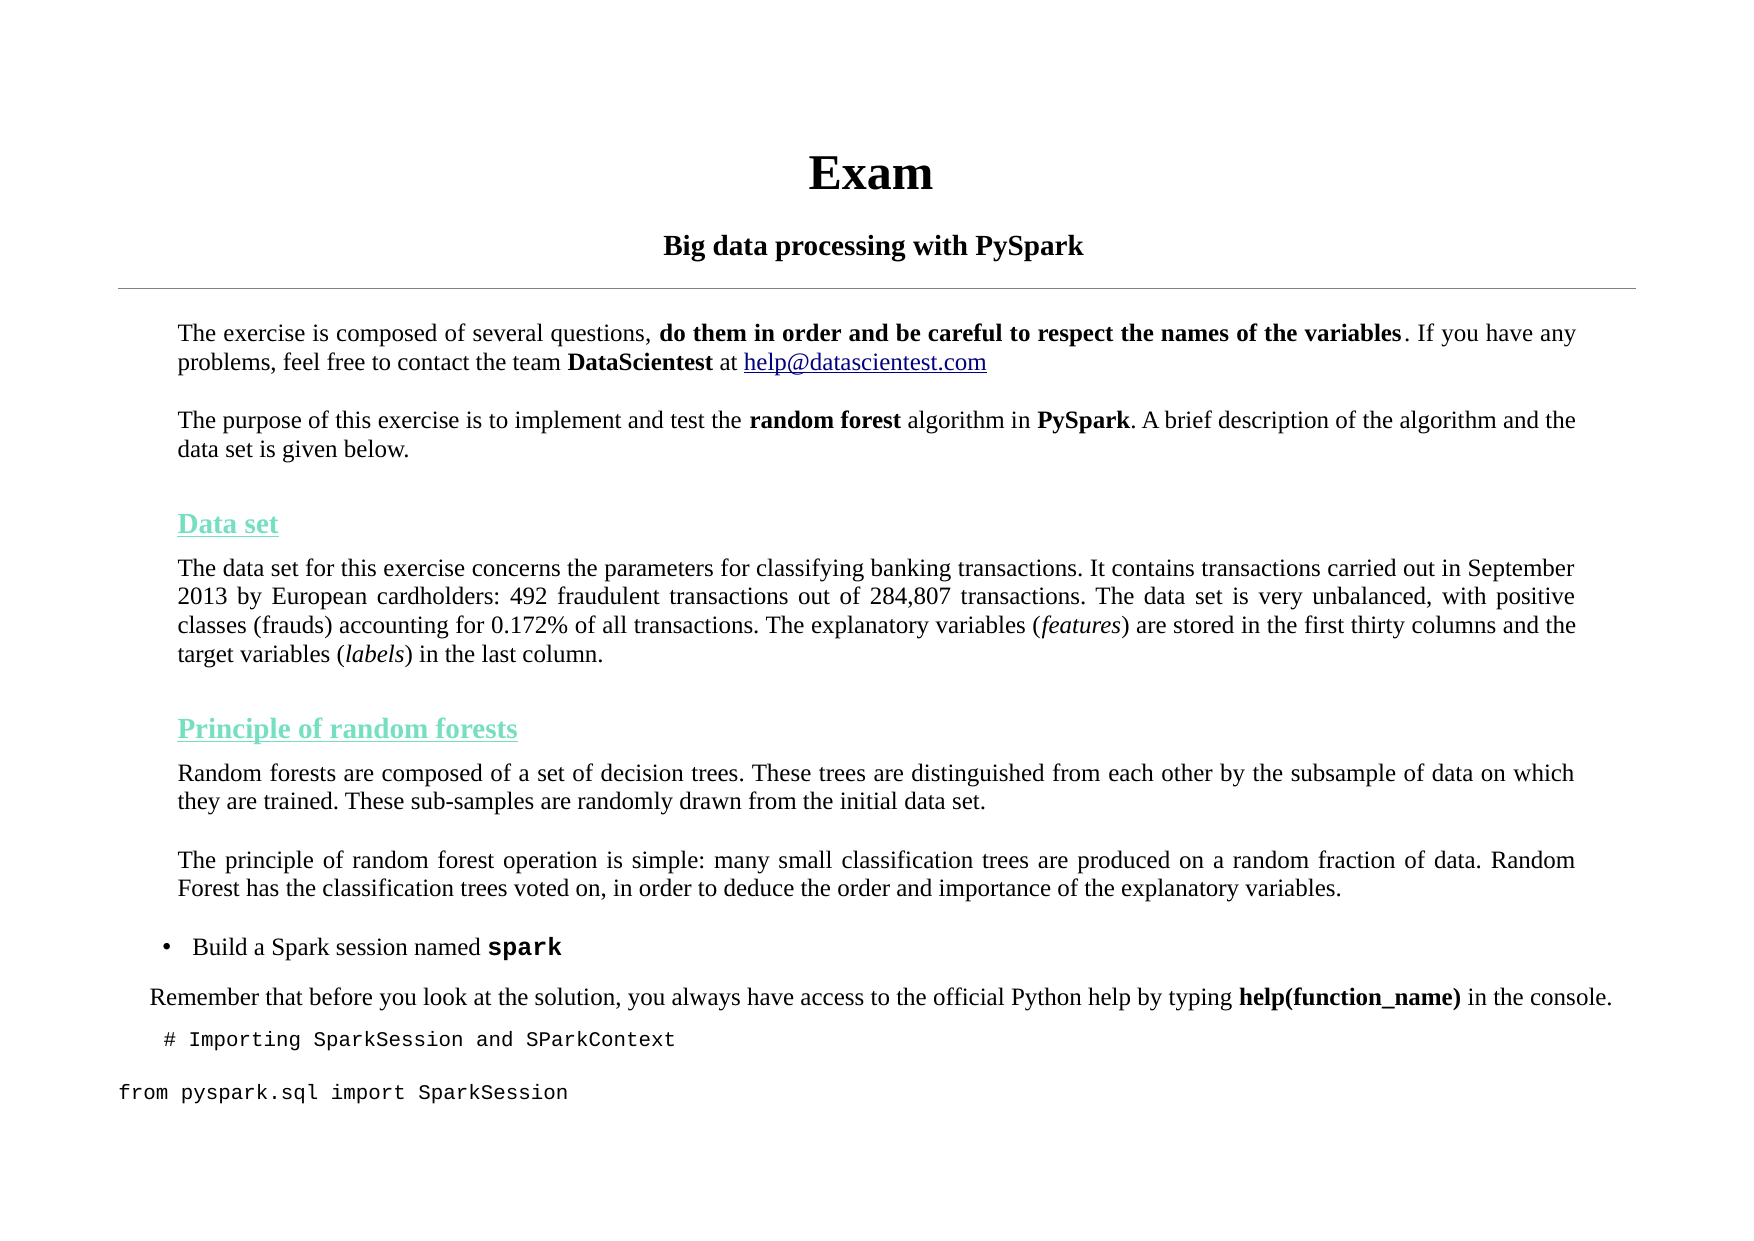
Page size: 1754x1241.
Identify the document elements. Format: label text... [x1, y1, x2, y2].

subtitle Data set [177, 507, 1577, 540]
subtitle Principle of random forests [177, 712, 1577, 745]
subtitle Exam [118, 143, 1636, 201]
text from pyspark.sql import SparkSession [118, 1082, 1636, 1106]
list Build a Spark session named spark [162, 932, 1636, 962]
text The principle of random forest operation is simple: many small classification trees are produced on a random fraction of data. Random Forest has the classification trees voted on, in order to deduce the order and importance of the explanatory variables. [177, 845, 1577, 902]
text The purpose of this exercise is to implement and test the random forest algorithm in PySpark. A brief description of the algorithm and the data set is given below. [177, 405, 1577, 462]
text The data set for this exercise concerns the parameters for classifying banking transactions. It contains transactions carried out in September 2013 by European cardholders: 492 fraudulent transactions out of 284,807 transactions. The data set is very unbalanced, with positive classes (frauds) accounting for 0.172% of all transactions. The explanatory variables (features) are stored in the first thirty columns and the target variables (labels) in the last column. [177, 553, 1577, 668]
text The exercise is composed of several questions, do them in order and be careful to respect the names of the variables. If you have any problems, feel free to contact the team DataScientest at help@datascientest.com [177, 318, 1577, 376]
text # Importing SparkSession and SParkContext [163, 1029, 1636, 1053]
text Remember that before you look at the solution, you always have access to the official Python help by typing help(function_name) in the console. [118, 982, 1636, 1010]
text Random forests are composed of a set of decision trees. These trees are distinguished from each other by the subsample of data on which they are trained. These sub-samples are randomly drawn from the initial data set. [177, 758, 1577, 815]
subtitle Big data processing with PySpark [118, 228, 1636, 261]
